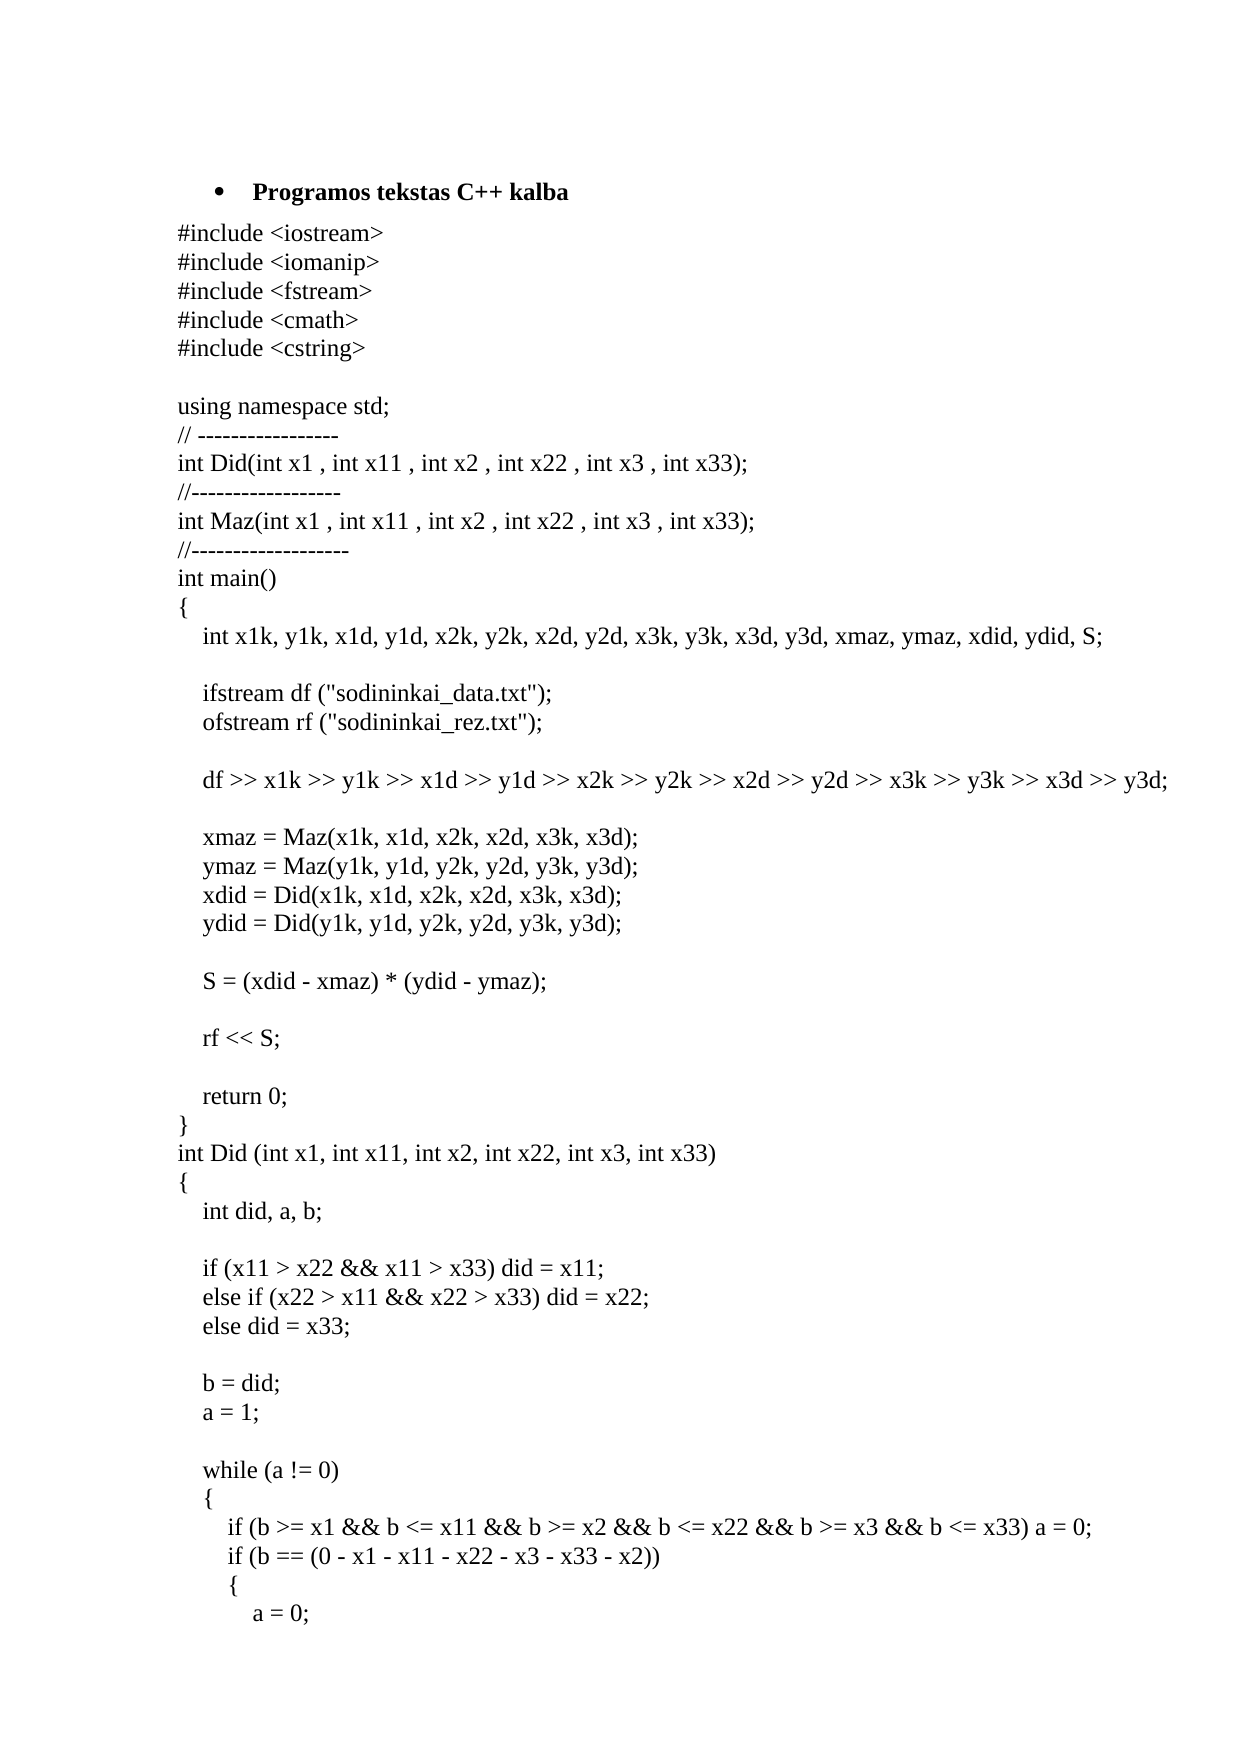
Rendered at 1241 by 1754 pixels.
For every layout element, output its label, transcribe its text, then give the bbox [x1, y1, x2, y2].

text if (x11 > x22 && x11 > x33) did = x11; [177, 1253, 1181, 1282]
text { [177, 592, 1181, 621]
text return 0; [177, 1081, 1181, 1110]
text int did, a, b; [177, 1196, 1181, 1225]
text } [177, 1110, 1181, 1138]
text ydid = Did(y1k, y1d, y2k, y2d, y3k, y3d); [177, 908, 1181, 937]
text int main() [177, 563, 1181, 592]
text #include <fstream> [177, 276, 1181, 305]
text #include <iostream> [177, 218, 1181, 247]
text int Did (int x1, int x11, int x2, int x22, int x3, int x33) [177, 1138, 1181, 1167]
text int Did(int x1 , int x11 , int x2 , int x22 , int x3 , int x33); [177, 448, 1181, 477]
text ymaz = Maz(y1k, y1d, y2k, y2d, y3k, y3d); [177, 851, 1181, 880]
text else did = x33; [177, 1311, 1181, 1340]
text rf << S; [177, 1023, 1181, 1052]
text a = 0; [177, 1598, 1181, 1627]
text int Maz(int x1 , int x11 , int x2 , int x22 , int x3 , int x33); [177, 506, 1181, 535]
text //------------------- [177, 535, 1181, 563]
text ifstream df ("sodininkai_data.txt"); [177, 678, 1181, 707]
text { [177, 1570, 1181, 1598]
text #include <cstring> [177, 333, 1181, 362]
text a = 1; [177, 1397, 1181, 1426]
text if (b >= x1 && b <= x11 && b >= x2 && b <= x22 && b >= x3 && b <= x33) a = 0; [177, 1512, 1181, 1541]
text int x1k, y1k, x1d, y1d, x2k, y2k, x2d, y2d, x3k, y3k, x3d, y3d, xmaz, ymaz, xdid, ydid, S; [177, 621, 1181, 650]
text //------------------ [177, 477, 1181, 506]
text df >> x1k >> y1k >> x1d >> y1d >> x2k >> y2k >> x2d >> y2d >> x3k >> y3k >> x3d >> y3d; [177, 765, 1181, 793]
text S = (xdid - xmaz) * (ydid - ymaz); [177, 966, 1181, 995]
text xmaz = Maz(x1k, x1d, x2k, x2d, x3k, x3d); [177, 822, 1181, 851]
text b = did; [177, 1368, 1181, 1397]
text else if (x22 > x11 && x22 > x33) did = x22; [177, 1282, 1181, 1311]
text { [177, 1167, 1181, 1196]
text #include <iomanip> [177, 247, 1181, 276]
list Programos tekstas C++ kalba [215, 177, 1181, 206]
text ofstream rf ("sodininkai_rez.txt"); [177, 707, 1181, 736]
text // ----------------- [177, 420, 1181, 448]
text #include <cmath> [177, 305, 1181, 333]
text using namespace std; [177, 391, 1181, 420]
text while (a != 0) [177, 1455, 1181, 1483]
text if (b == (0 - x1 - x11 - x22 - x3 - x33 - x2)) [177, 1541, 1181, 1570]
text { [177, 1483, 1181, 1512]
text xdid = Did(x1k, x1d, x2k, x2d, x3k, x3d); [177, 880, 1181, 908]
